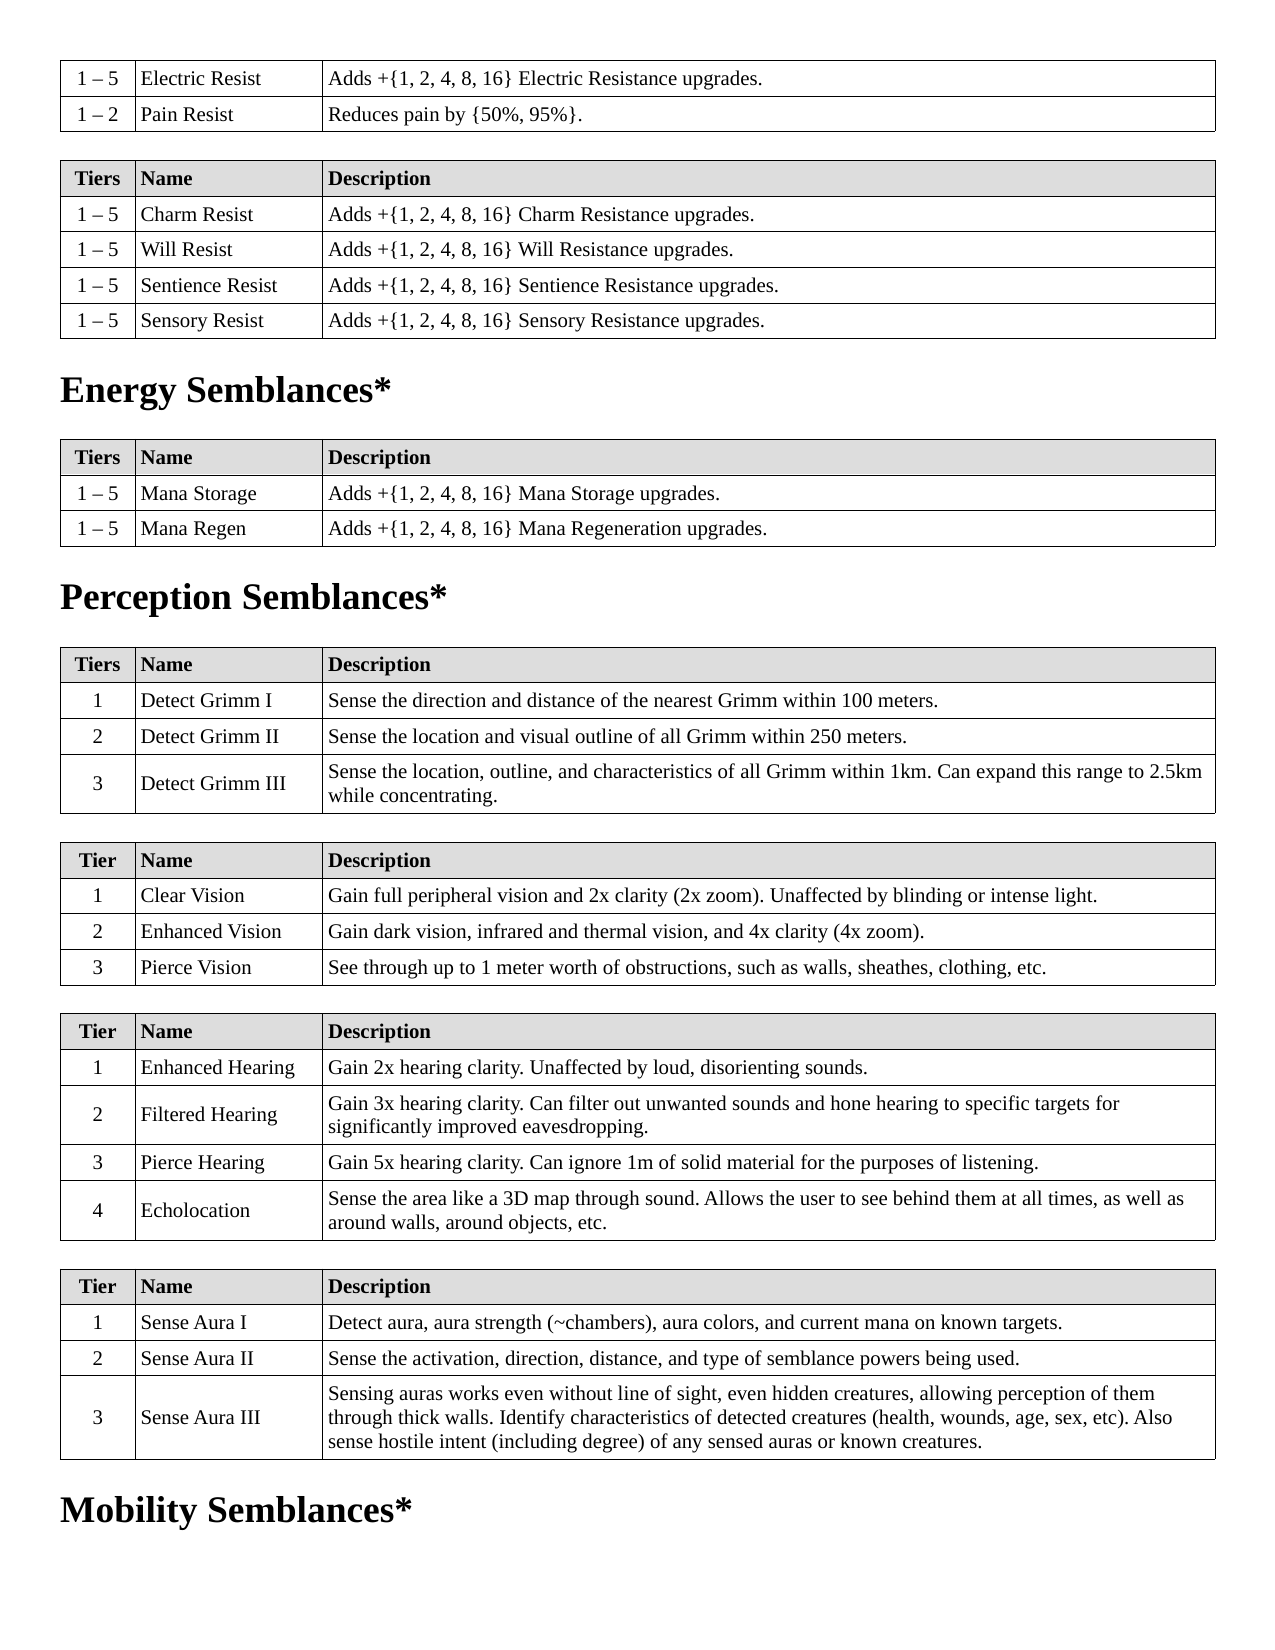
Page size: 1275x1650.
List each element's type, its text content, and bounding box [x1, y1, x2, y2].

table_cell Enhanced Vision [136, 914, 322, 949]
table_cell 1 – 5 [61, 476, 135, 510]
table_header Tier [61, 1014, 135, 1049]
table_header Name [136, 161, 322, 196]
table_header Description [323, 440, 1215, 474]
table_cell 1 [61, 879, 135, 913]
table_cell 1 – 5 [61, 268, 135, 303]
table_header Description [323, 161, 1215, 196]
table_cell 1 – 2 [61, 97, 135, 131]
table_cell 2 [61, 1341, 135, 1375]
table_cell Sense the location and visual outline of all Grimm within 250 meters. [323, 719, 1215, 753]
table_cell Sense the area like a 3D map through sound. Allows the user to see behind them at all times, as well as around walls, around objects, etc. [323, 1181, 1215, 1239]
table_cell Gain 3x hearing clarity. Can filter out unwanted sounds and hone hearing to specific targets for significantly improved eavesdropping. [323, 1086, 1215, 1144]
table_header Tier [61, 1270, 135, 1304]
table_cell 1 – 5 [61, 61, 135, 96]
table_cell Adds +{1, 2, 4, 8, 16} Sensory Resistance upgrades. [323, 304, 1215, 338]
table_cell Pain Resist [136, 97, 322, 131]
table_cell 3 [61, 1376, 135, 1459]
table_header Tiers [61, 440, 135, 474]
table_cell 3 [61, 950, 135, 984]
table_cell Clear Vision [136, 879, 322, 913]
table_cell Sensory Resist [136, 304, 322, 338]
table_cell Adds +{1, 2, 4, 8, 16} Mana Regeneration upgrades. [323, 511, 1215, 546]
table_cell Adds +{1, 2, 4, 8, 16} Mana Storage upgrades. [323, 476, 1215, 510]
table_cell Detect aura, aura strength (~chambers), aura colors, and current mana on known targets. [323, 1305, 1215, 1340]
table_header Description [323, 1014, 1215, 1049]
table_cell 1 [61, 1050, 135, 1084]
table_cell 2 [61, 914, 135, 949]
table_cell Sense Aura III [136, 1376, 322, 1459]
table_cell Mana Regen [136, 511, 322, 546]
subtitle Energy Semblances* [60, 367, 1215, 410]
table_cell See through up to 1 meter worth of obstructions, such as walls, sheathes, clothing, etc. [323, 950, 1215, 984]
table_cell Sensing auras works even without line of sight, even hidden creatures, allowing perception of them through thick walls. Identify characteristics of detected creatures (health, wounds, age, sex, etc). Also sense hostile intent (including degree) of any sensed auras or known creatures. [323, 1376, 1215, 1459]
table_cell Sense Aura II [136, 1341, 322, 1375]
table_cell Detect Grimm II [136, 719, 322, 753]
table_cell Enhanced Hearing [136, 1050, 322, 1084]
table_cell Gain 5x hearing clarity. Can ignore 1m of solid material for the purposes of listening. [323, 1145, 1215, 1180]
table_cell Gain dark vision, infrared and thermal vision, and 4x clarity (4x zoom). [323, 914, 1215, 949]
table_cell Sense the activation, direction, distance, and type of semblance powers being used. [323, 1341, 1215, 1375]
table_cell Sense the direction and distance of the nearest Grimm within 100 meters. [323, 683, 1215, 718]
table_cell 1 – 5 [61, 197, 135, 231]
table_header Description [323, 1270, 1215, 1304]
table_cell Mana Storage [136, 476, 322, 510]
table_cell Detect Grimm I [136, 683, 322, 718]
table_header Name [136, 843, 322, 878]
table_cell Sense the location, outline, and characteristics of all Grimm within 1km. Can expand this range to 2.5km while concentrating. [323, 755, 1215, 813]
table_cell Sense Aura I [136, 1305, 322, 1340]
table_cell Pierce Hearing [136, 1145, 322, 1180]
table_header Description [323, 843, 1215, 878]
table_cell 1 [61, 1305, 135, 1340]
table_cell 1 – 5 [61, 304, 135, 338]
table_cell Echolocation [136, 1181, 322, 1239]
table_header Tiers [61, 648, 135, 682]
table_header Name [136, 1270, 322, 1304]
table_cell 1 – 5 [61, 511, 135, 546]
table_cell 3 [61, 1145, 135, 1180]
table_cell 2 [61, 719, 135, 753]
table_cell Reduces pain by {50%, 95%}. [323, 97, 1215, 131]
table_cell 4 [61, 1181, 135, 1239]
table_cell Adds +{1, 2, 4, 8, 16} Electric Resistance upgrades. [323, 61, 1215, 96]
table_cell 2 [61, 1086, 135, 1144]
table_header Name [136, 440, 322, 474]
table_header Tiers [61, 161, 135, 196]
table_cell Pierce Vision [136, 950, 322, 984]
table_cell Gain full peripheral vision and 2x clarity (2x zoom). Unaffected by blinding or intense light. [323, 879, 1215, 913]
table_cell Adds +{1, 2, 4, 8, 16} Charm Resistance upgrades. [323, 197, 1215, 231]
table_cell 1 [61, 683, 135, 718]
table_header Name [136, 648, 322, 682]
table_header Name [136, 1014, 322, 1049]
subtitle Mobility Semblances* [60, 1488, 1215, 1531]
table_cell Adds +{1, 2, 4, 8, 16} Sentience Resistance upgrades. [323, 268, 1215, 303]
table_header Description [323, 648, 1215, 682]
table_cell Will Resist [136, 232, 322, 267]
table_cell Charm Resist [136, 197, 322, 231]
table_cell Electric Resist [136, 61, 322, 96]
table_cell Filtered Hearing [136, 1086, 322, 1144]
table_cell Adds +{1, 2, 4, 8, 16} Will Resistance upgrades. [323, 232, 1215, 267]
table_cell 3 [61, 755, 135, 813]
table_cell Gain 2x hearing clarity. Unaffected by loud, disorienting sounds. [323, 1050, 1215, 1084]
table_cell Detect Grimm III [136, 755, 322, 813]
subtitle Perception Semblances* [60, 575, 1215, 618]
table_cell 1 – 5 [61, 232, 135, 267]
table_header Tier [61, 843, 135, 878]
table_cell Sentience Resist [136, 268, 322, 303]
